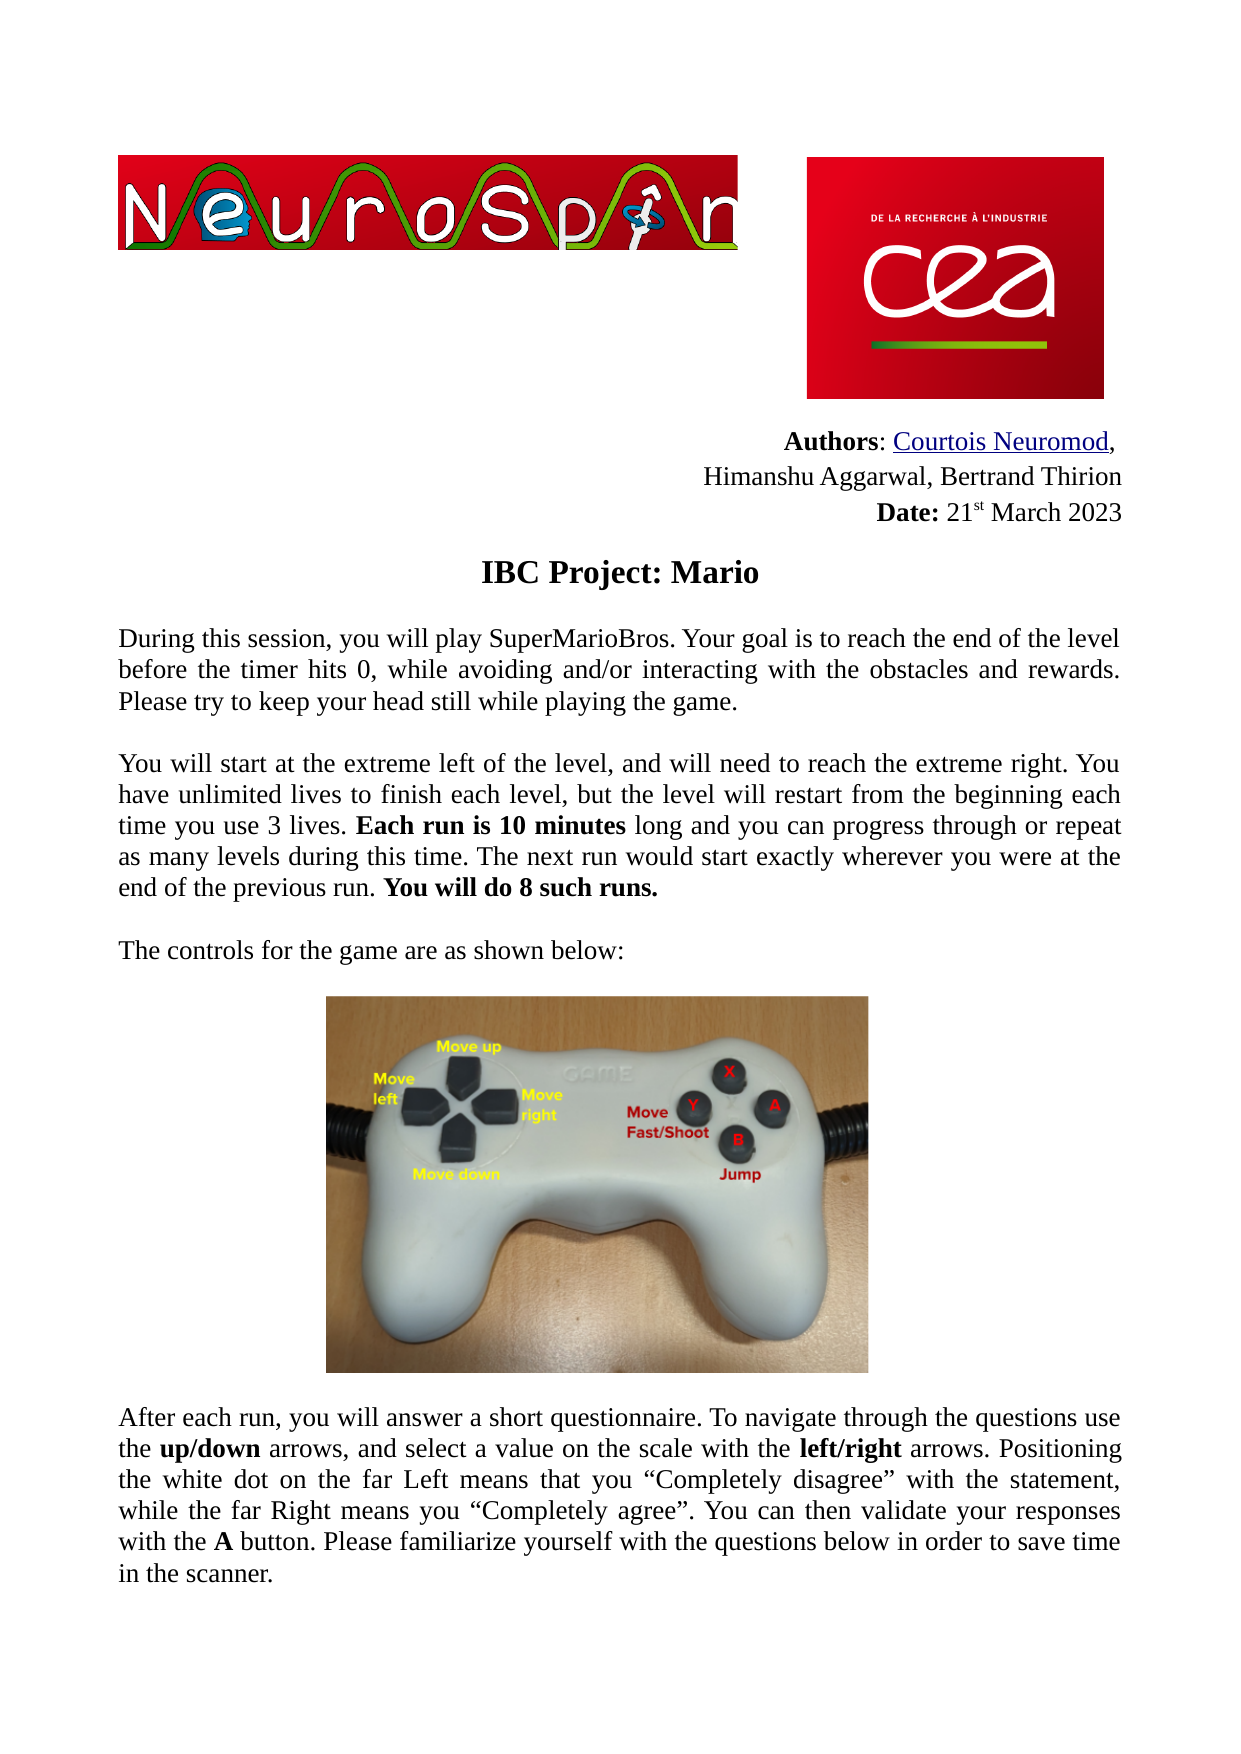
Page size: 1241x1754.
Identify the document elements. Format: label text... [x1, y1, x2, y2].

picture [806, 157, 1112, 406]
picture [326, 996, 869, 1373]
text During this session, you will play SuperMarioBros. Your goal is to reach the end of the level before the timer hits 0, while avoiding and/or interacting with the obstacles and rewards. Please try to keep your head still while playing the game. [118, 622, 1122, 716]
list Date: 21st March 2023 [193, 496, 1122, 527]
text You will start at the extreme left of the level, and will need to reach the extreme right. You have unlimited lives to finish each level, but the level will restart from the beginning each time you use 3 lives. Each run is 10 minutes long and you can progress through or repeat as many levels during this time. The next run would start exactly wherever you were at the end of the previous run. You will do 8 such runs. [118, 747, 1122, 903]
list Authors: Courtois Neuromod, [193, 425, 1122, 456]
picture [118, 155, 746, 250]
text IBC Project: Mario [118, 553, 1122, 591]
text The controls for the game are as shown below: [118, 934, 1122, 965]
text After each run, you will answer a short questionnaire. To navigate through the questions use the up/down arrows, and select a value on the scale with the left/right arrows. Positioning the white dot on the far Left means that you “Completely disagree” with the statement, while the far Right means you “Completely agree”. You can then validate your responses with the A button. Please familiarize yourself with the questions below in order to save time in the scanner. [118, 1401, 1122, 1588]
list Himanshu Aggarwal, Bertrand Thirion [193, 461, 1122, 492]
